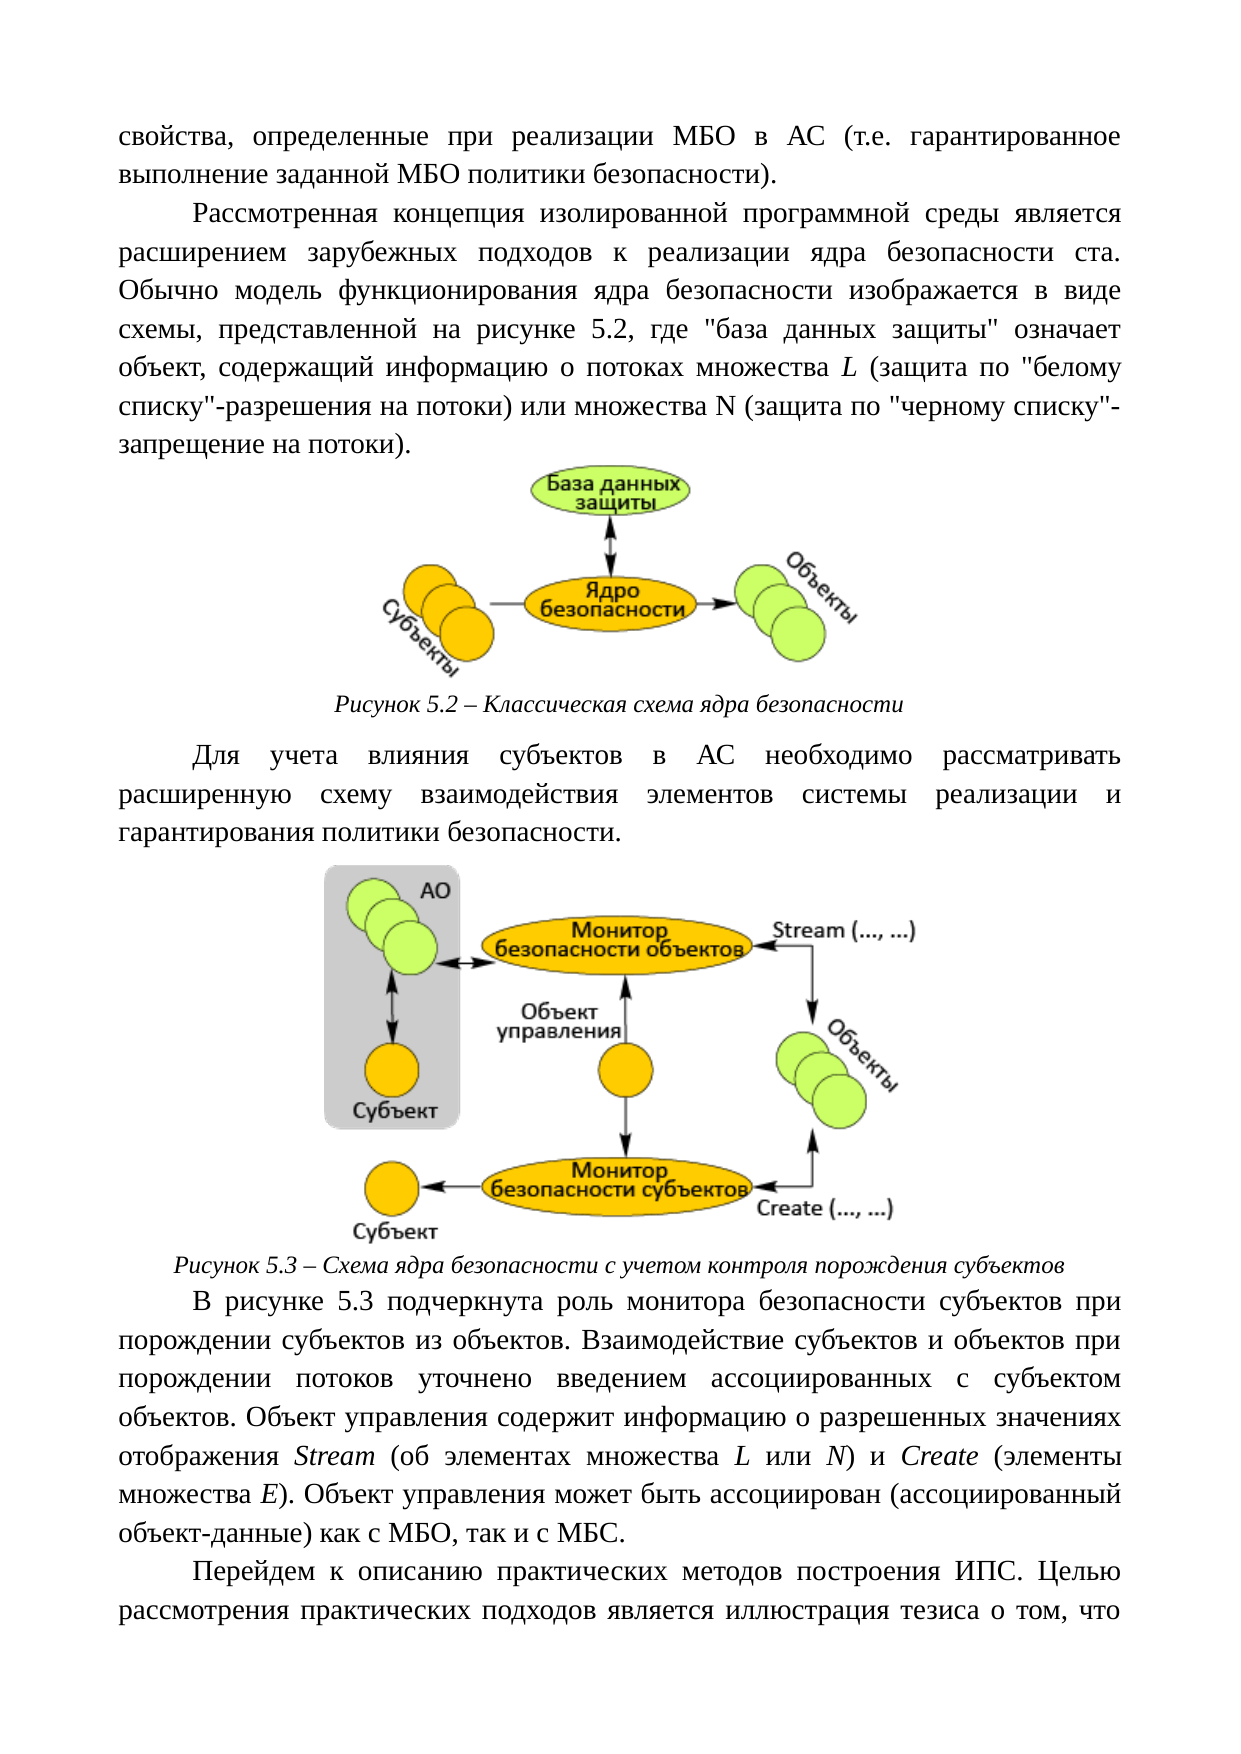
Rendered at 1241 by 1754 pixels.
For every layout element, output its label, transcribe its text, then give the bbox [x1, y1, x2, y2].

picture [374, 465, 866, 686]
picture [324, 865, 917, 1247]
text В рисунке 5.3 подчеркнута роль монитора безопасности субъектов при порождении субъектов из объектов. Взаимодействие субъектов и объектов при порождении потоков уточнено введением ассоциированных с субъектом объектов. Объект управления содержит информацию о разрешенных значениях отображения Stream (об элементах множества L или N) и Create (элементы множества E). Объект управления может быть ассоциирован (ассоциированный объект-данные) как с МБО, так и с МБС. [118, 1283, 1122, 1548]
text Рисунок 5.3 – Схема ядра безопасности с учетом контроля порождения субъектов [118, 853, 1122, 1279]
text Рассмотренная концепция изолированной программной среды является расширением зарубежных подходов к реализации ядра безопасности ста. Обычно модель функционирования ядра безопасности изображается в виде схемы, представленной на рисунке 5.2, где "база данных защиты" означает объект, содержащий информацию о потоках множества L (защита по "белому списку"-разрешения на потоки) или множества N (защита по "черному списку"-запрещение на потоки). [118, 195, 1122, 460]
text Рисунок 5.2 – Классическая схема ядра безопасности [118, 465, 1122, 718]
text Перейдем к описанию практических методов построения ИПС. Целью рассмотрения практических подходов является иллюстрация тезиса о том, что [118, 1553, 1122, 1625]
text свойства, определенные при реализации МБО в АС (т.е. гарантированное выполнение заданной МБО политики безопасности). [118, 118, 1122, 190]
text Для учета влияния субъектов в АС необходимо рассматривать расширенную схему взаимодействия элементов системы реализации и гарантирования политики безопасности. [118, 737, 1122, 848]
